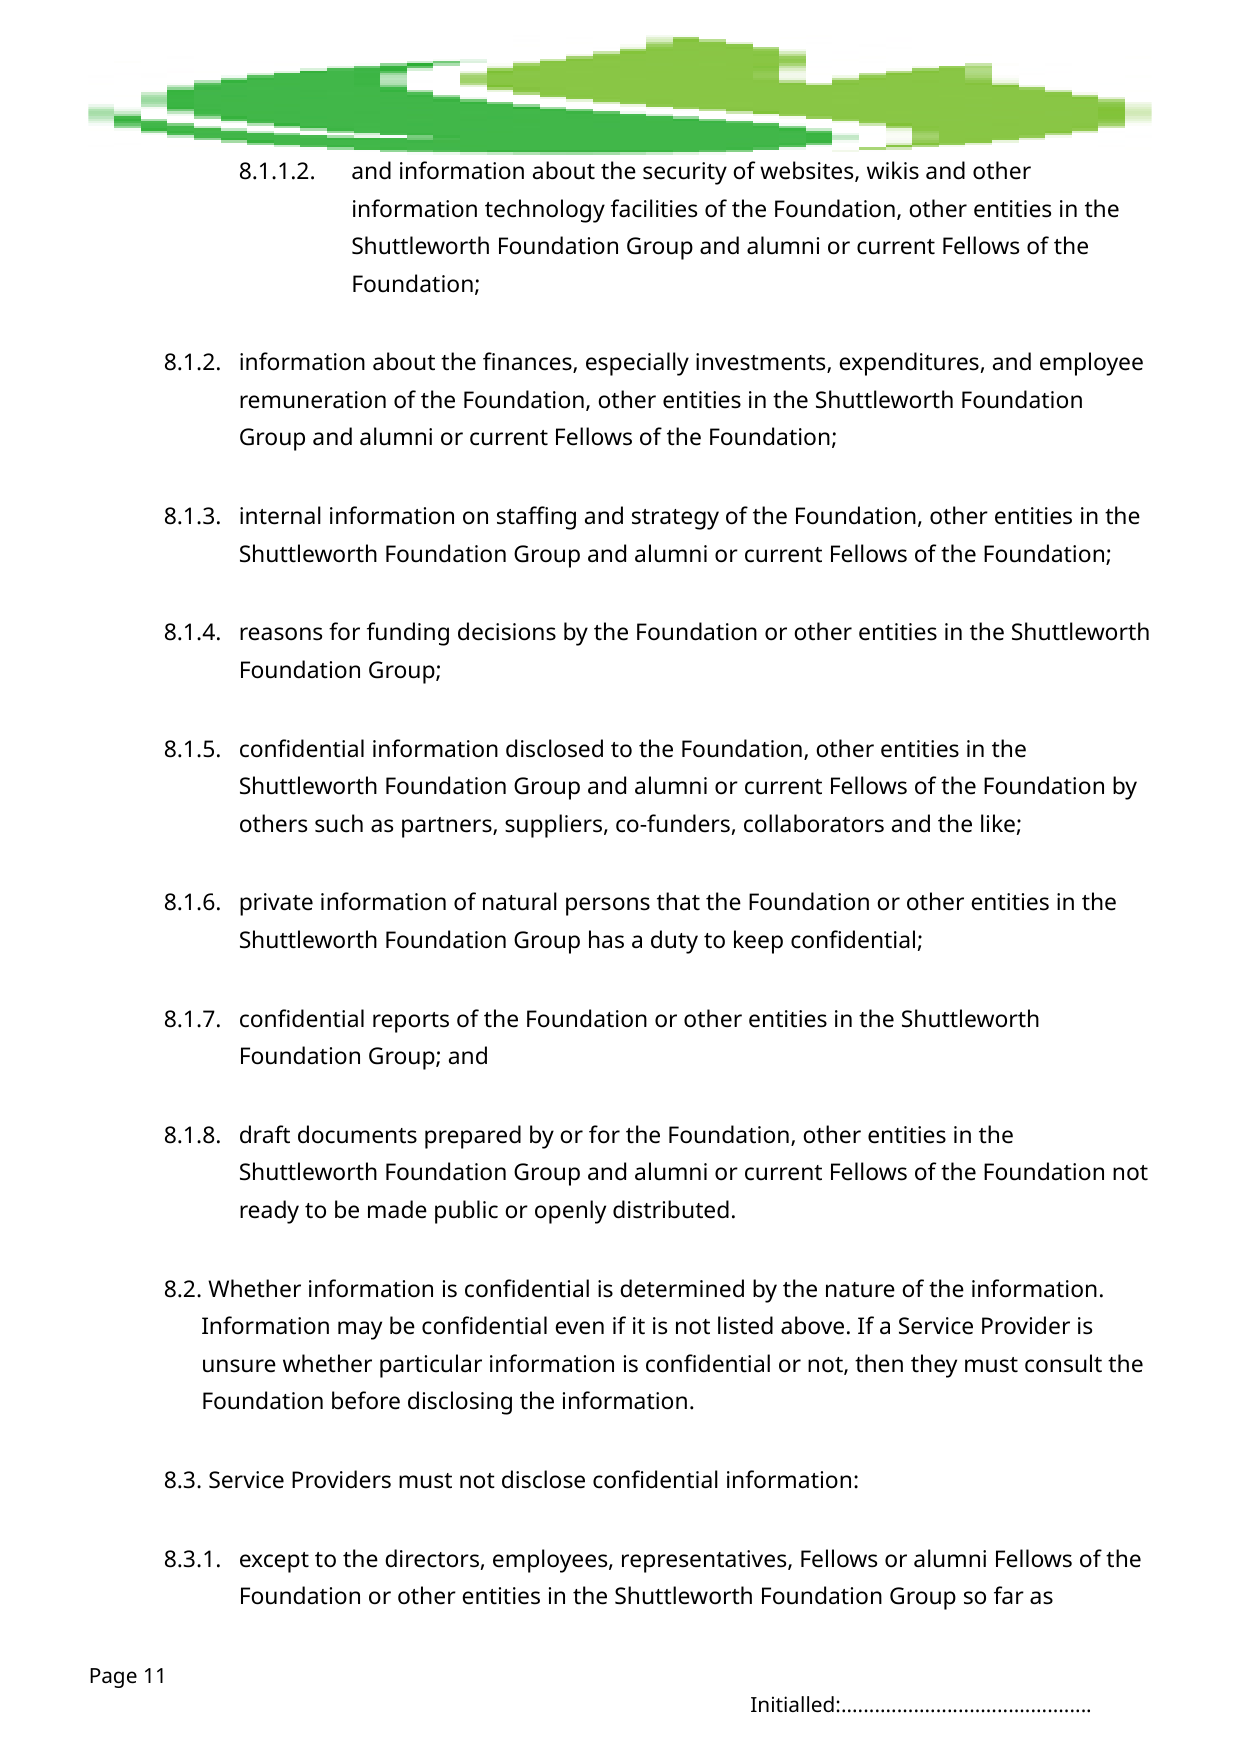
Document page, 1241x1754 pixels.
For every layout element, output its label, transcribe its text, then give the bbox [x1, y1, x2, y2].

subtitle reasons for funding decisions by the Foundation or other entities in the Shuttleworth Foundation Group; [163, 616, 1152, 685]
subtitle confidential information disclosed to the Foundation, other entities in the Shuttleworth Foundation Group and alumni or current Fellows of the Foundation by others such as partners, suppliers, co-funders, collaborators and the like; [163, 732, 1152, 839]
subtitle draft documents prepared by or for the Foundation, other entities in the Shuttleworth Foundation Group and alumni or current Fellows of the Foundation not ready to be made public or openly distributed. [163, 1119, 1152, 1225]
subtitle confidential reports of the Foundation or other entities in the Shuttleworth Foundation Group; and [163, 1002, 1152, 1071]
subtitle private information of natural persons that the Foundation or other entities in the Shuttleworth Foundation Group has a duty to keep confidential; [163, 886, 1152, 955]
picture [88, 35, 1152, 155]
subtitle Whether information is confidential is determined by the nature of the information. Information may be confidential even if it is not listed above. If a Service Provider is unsure whether particular information is confidential or not, then they must consult the Foundation before disclosing the information. [163, 1272, 1152, 1416]
subtitle except to the directors, employees, representatives, Fellows or alumni Fellows of the Foundation or other entities in the Shuttleworth Foundation Group so far as [163, 1542, 1152, 1611]
subtitle internal information on staffing and strategy of the Foundation, other entities in the Shuttleworth Foundation Group and alumni or current Fellows of the Foundation; [163, 500, 1152, 569]
subtitle Service Providers must not disclose confidential information: [163, 1464, 1152, 1495]
subtitle and information about the security of websites, wikis and other information technology facilities of the Foundation, other entities in the Shuttleworth Foundation Group and alumni or current Fellows of the Foundation; [238, 155, 1152, 299]
subtitle information about the finances, especially investments, expenditures, and employee remuneration of the Foundation, other entities in the Shuttleworth Foundation Group and alumni or current Fellows of the Foundation; [163, 346, 1152, 452]
